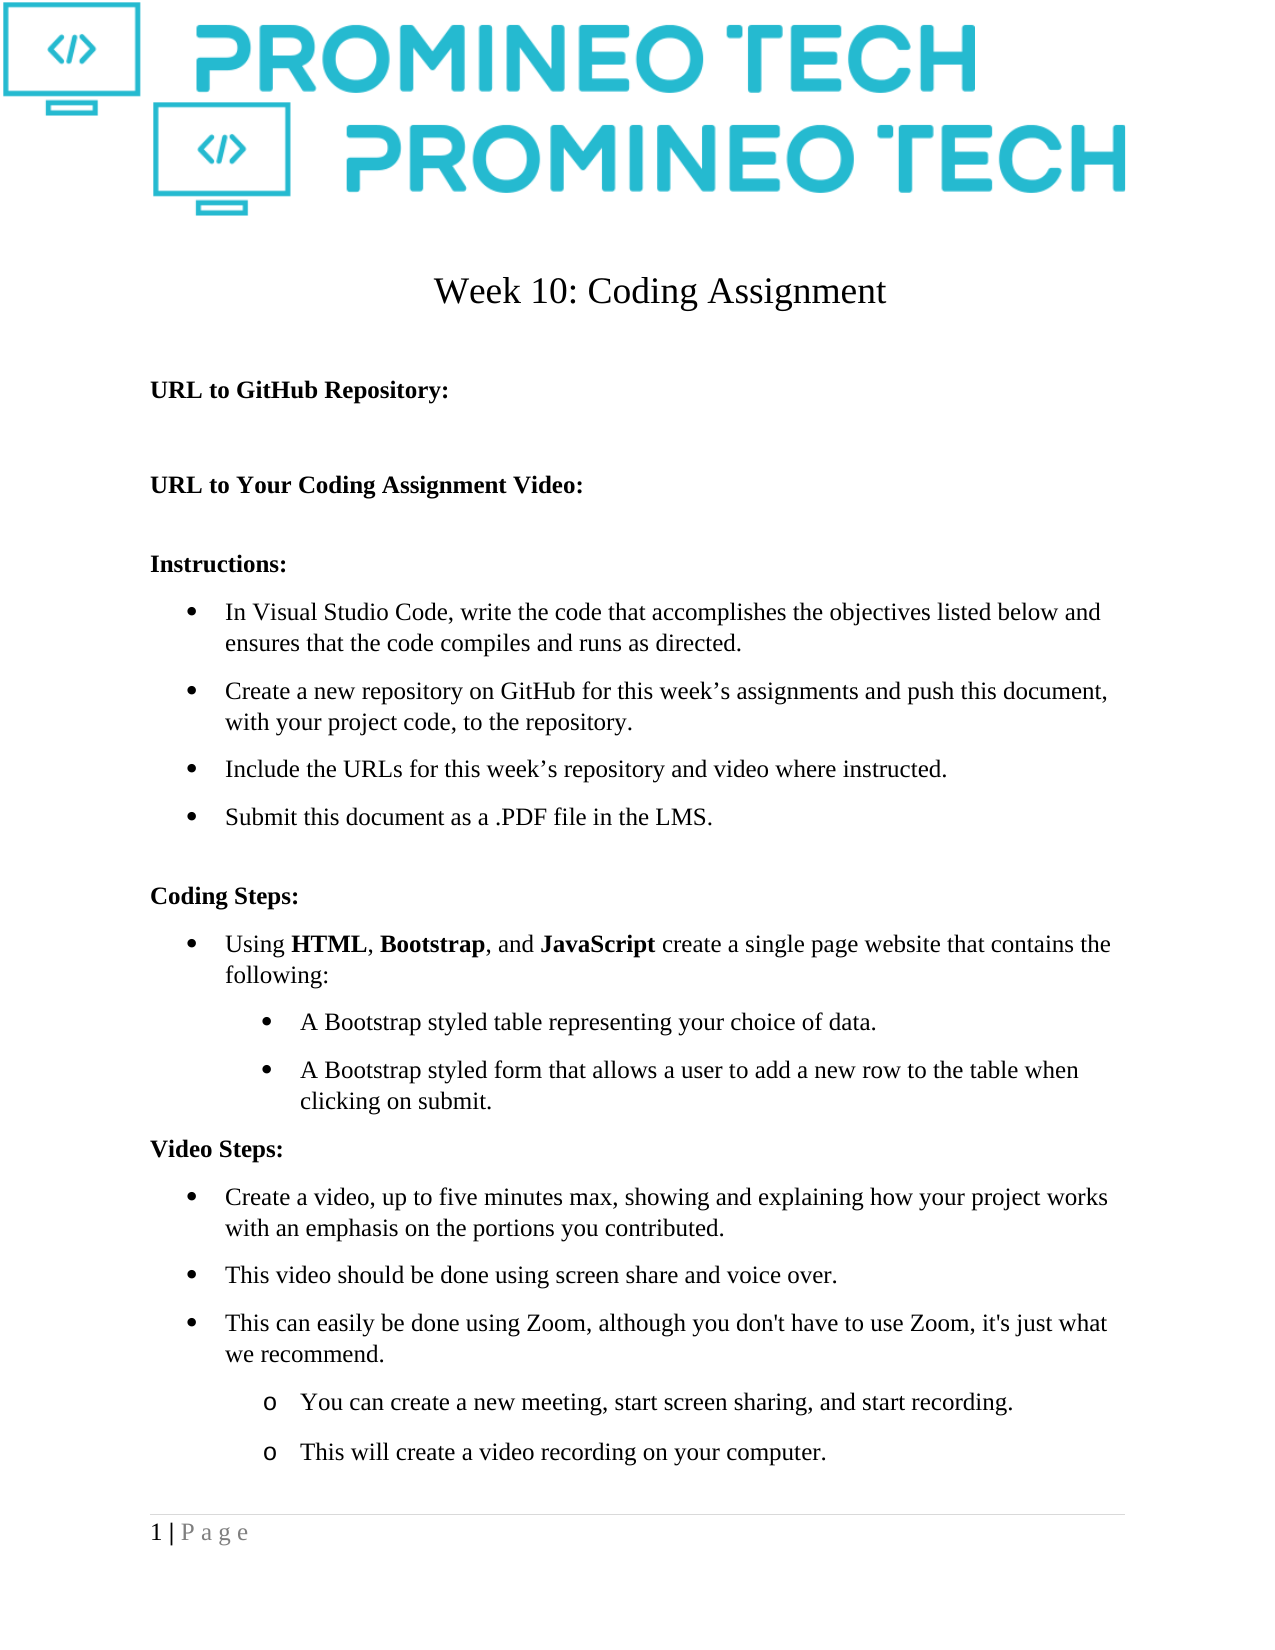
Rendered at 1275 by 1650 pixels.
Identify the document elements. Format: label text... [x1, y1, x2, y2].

text Instructions: [150, 549, 1125, 578]
list In Visual Studio Code, write the code that accomplishes the objectives listed below and ensures that the code compiles and runs as directed. [187, 597, 1125, 657]
picture [0, 0, 1125, 219]
list This will create a video recording on your computer. [262, 1437, 1125, 1467]
list A Bootstrap styled form that allows a user to add a new row to the table when clicking on submit. [262, 1055, 1125, 1115]
list Create a video, up to five minutes max, showing and explaining how your project works with an emphasis on the portions you contributed. [187, 1182, 1125, 1241]
text Video Steps: [150, 1134, 1125, 1163]
list Include the URLs for this week’s repository and video where instructed. [187, 754, 1125, 783]
list Submit this document as a .PDF file in the LMS. [187, 802, 1125, 862]
text Coding Steps: [150, 881, 1125, 910]
text URL to Your Coding Assignment Video: [150, 471, 1125, 530]
list Using HTML, Bootstrap, and JavaScript create a single page website that contains the following: [187, 929, 1125, 988]
list A Bootstrap styled table representing your choice of data. [262, 1007, 1125, 1036]
list You can create a new meeting, start screen sharing, and start recording. [262, 1387, 1125, 1418]
list This video should be done using screen share and voice over. [187, 1260, 1125, 1289]
text URL to GitHub Repository: [150, 344, 1125, 404]
list This can easily be done using Zoom, although you don't have to use Zoom, it's just what we recommend. [187, 1308, 1125, 1368]
list Create a new repository on GitHub for this week’s assignments and push this document, with your project code, to the repository. [187, 676, 1125, 736]
